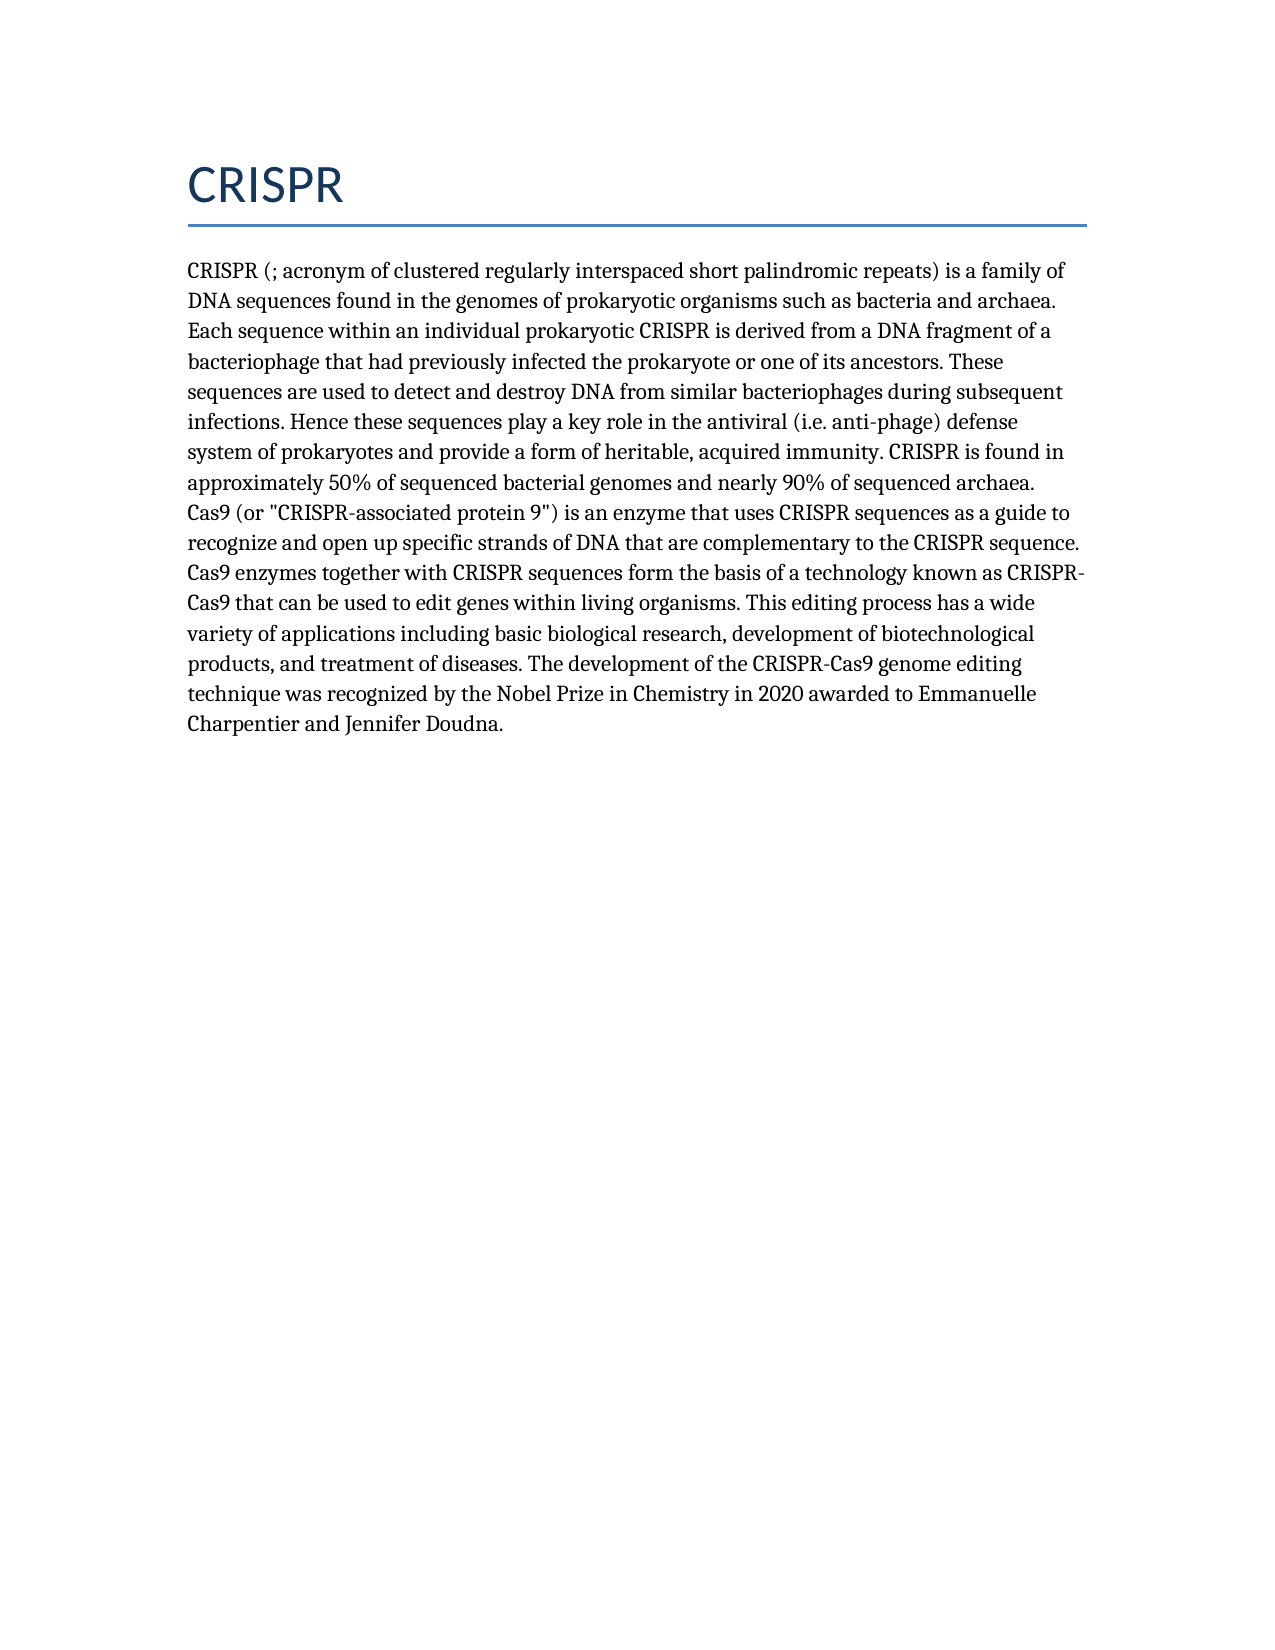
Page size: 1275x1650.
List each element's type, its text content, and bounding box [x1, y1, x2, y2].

text CRISPR (; acronym of clustered regularly interspaced short palindromic repeats) is a family of DNA sequences found in the genomes of prokaryotic organisms such as bacteria and archaea. Each sequence within an individual prokaryotic CRISPR is derived from a DNA fragment of a bacteriophage that had previously infected the prokaryote or one of its ancestors. These sequences are used to detect and destroy DNA from similar bacteriophages during subsequent infections. Hence these sequences play a key role in the antiviral (i.e. anti-phage) defense system of prokaryotes and provide a form of heritable, acquired immunity. CRISPR is found in approximately 50% of sequenced bacterial genomes and nearly 90% of sequenced archaea. Cas9 (or "CRISPR-associated protein 9") is an enzyme that uses CRISPR sequences as a guide to recognize and open up specific strands of DNA that are complementary to the CRISPR sequence. Cas9 enzymes together with CRISPR sequences form the basis of a technology known as CRISPR-Cas9 that can be used to edit genes within living organisms. This editing process has a wide variety of applications including basic biological research, development of biotechnological products, and treatment of diseases. The development of the CRISPR-Cas9 genome editing technique was recognized by the Nobel Prize in Chemistry in 2020 awarded to Emmanuelle Charpentier and Jennifer Doudna. [187, 258, 1087, 737]
title CRISPR [187, 150, 1087, 227]
